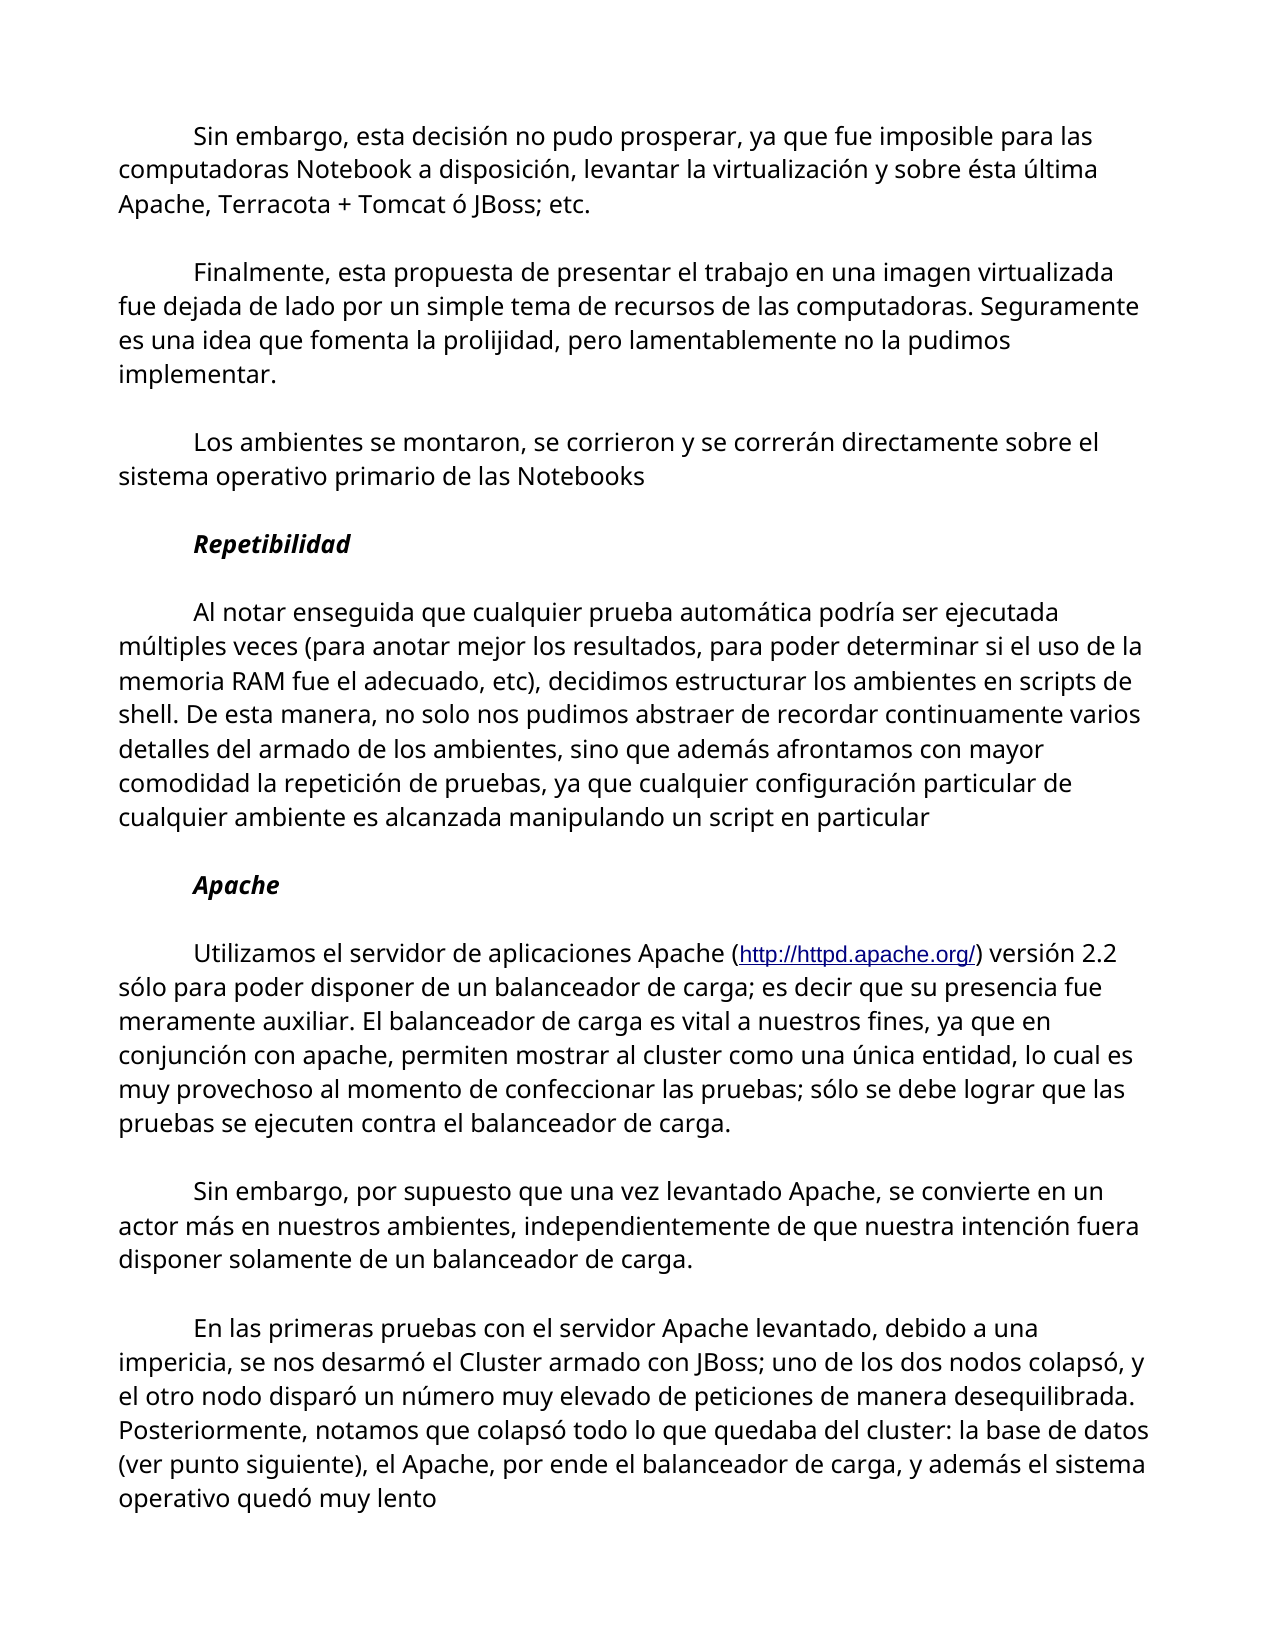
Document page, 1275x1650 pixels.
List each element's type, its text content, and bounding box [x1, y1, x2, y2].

text Al notar enseguida que cualquier prueba automática podría ser ejecutada múltiples veces (para anotar mejor los resultados, para poder determinar si el uso de la memoria RAM fue el adecuado, etc), decidimos estructurar los ambientes en scripts de shell. De esta manera, no solo nos pudimos abstraer de recordar continuamente varios detalles del armado de los ambientes, sino que además afrontamos con mayor comodidad la repetición de pruebas, ya que cualquier configuración particular de cualquier ambiente es alcanzada manipulando un script en particular [118, 595, 1157, 833]
text Apache [118, 867, 1157, 902]
text Finalmente, esta propuesta de presentar el trabajo en una imagen virtualizada fue dejada de lado por un simple tema de recursos de las computadoras. Seguramente es una idea que fomenta la prolijidad, pero lamentablemente no la pudimos implementar. [118, 254, 1157, 391]
text Utilizamos el servidor de aplicaciones Apache (http://httpd.apache.org/) versión 2.2 sólo para poder disponer de un balanceador de carga; es decir que su presencia fue meramente auxiliar. El balanceador de carga es vital a nuestros fines, ya que en conjunción con apache, permiten mostrar al cluster como una única entidad, lo cual es muy provechoso al momento de confeccionar las pruebas; sólo se debe lograr que las pruebas se ejecuten contra el balanceador de carga. [118, 936, 1157, 1140]
text En las primeras pruebas con el servidor Apache levantado, debido a una impericia, se nos desarmó el Cluster armado con JBoss; uno de los dos nodos colapsó, y el otro nodo disparó un número muy elevado de peticiones de manera desequilibrada. Posteriormente, notamos que colapsó todo lo que quedaba del cluster: la base de datos (ver punto siguiente), el Apache, por ende el balanceador de carga, y además el sistema operativo quedó muy lento [118, 1310, 1157, 1515]
text Los ambientes se montaron, se corrieron y se correrán directamente sobre el sistema operativo primario de las Notebooks [118, 425, 1157, 493]
text Sin embargo, esta decisión no pudo prosperar, ya que fue imposible para las computadoras Notebook a disposición, levantar la virtualización y sobre ésta última Apache, Terracota + Tomcat ó JBoss; etc. [118, 118, 1157, 220]
text Repetibilidad [118, 527, 1157, 561]
text Sin embargo, por supuesto que una vez levantado Apache, se convierte en un actor más en nuestros ambientes, independientemente de que nuestra intención fuera disponer solamente de un balanceador de carga. [118, 1174, 1157, 1276]
